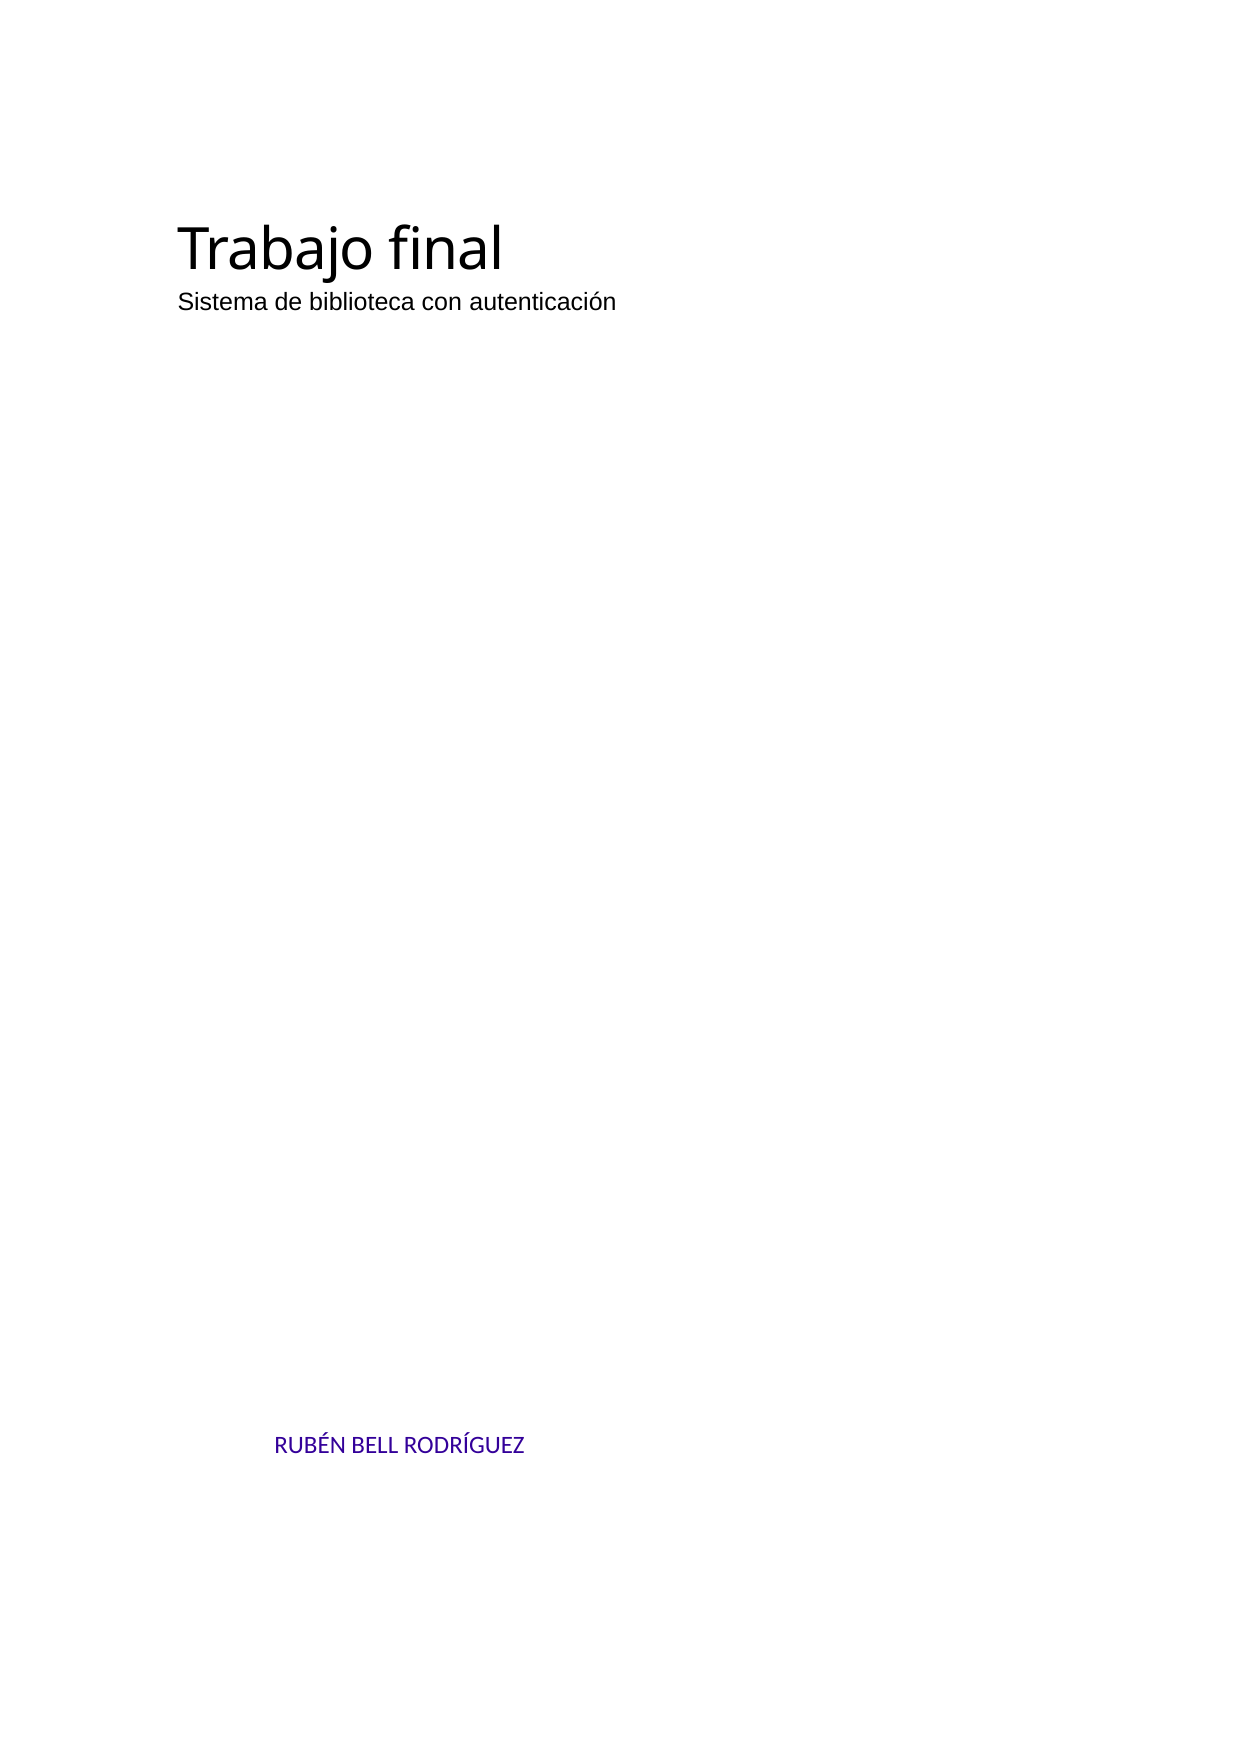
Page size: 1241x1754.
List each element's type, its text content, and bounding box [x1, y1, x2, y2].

title Trabajo final [177, 207, 1063, 287]
text Sistema de biblioteca con autenticación [177, 287, 1063, 316]
text RUBÉN BELL RODRÍGUEZ [274, 1429, 936, 1460]
